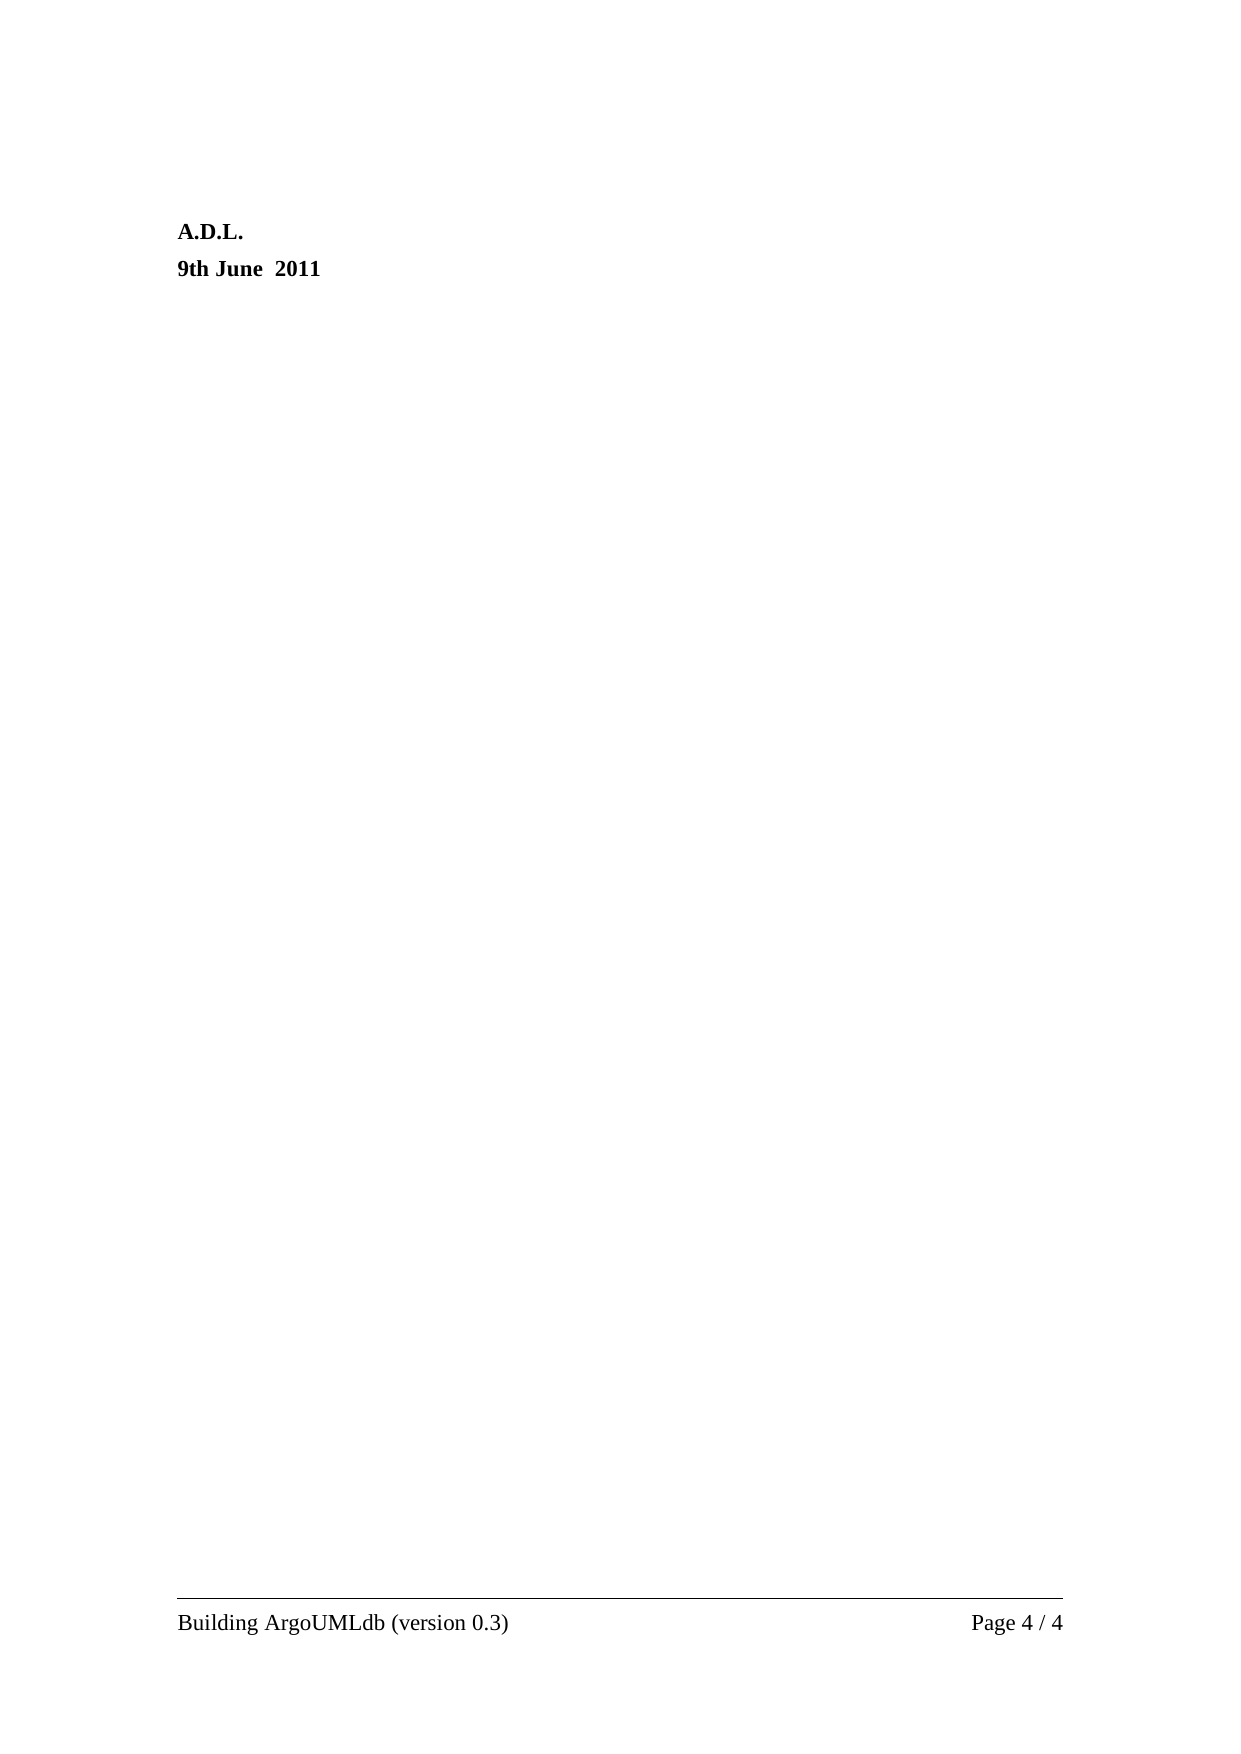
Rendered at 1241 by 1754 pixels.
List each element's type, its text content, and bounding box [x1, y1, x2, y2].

text 9th June 2011 [177, 256, 1063, 282]
text A.D.L. [177, 219, 1063, 244]
